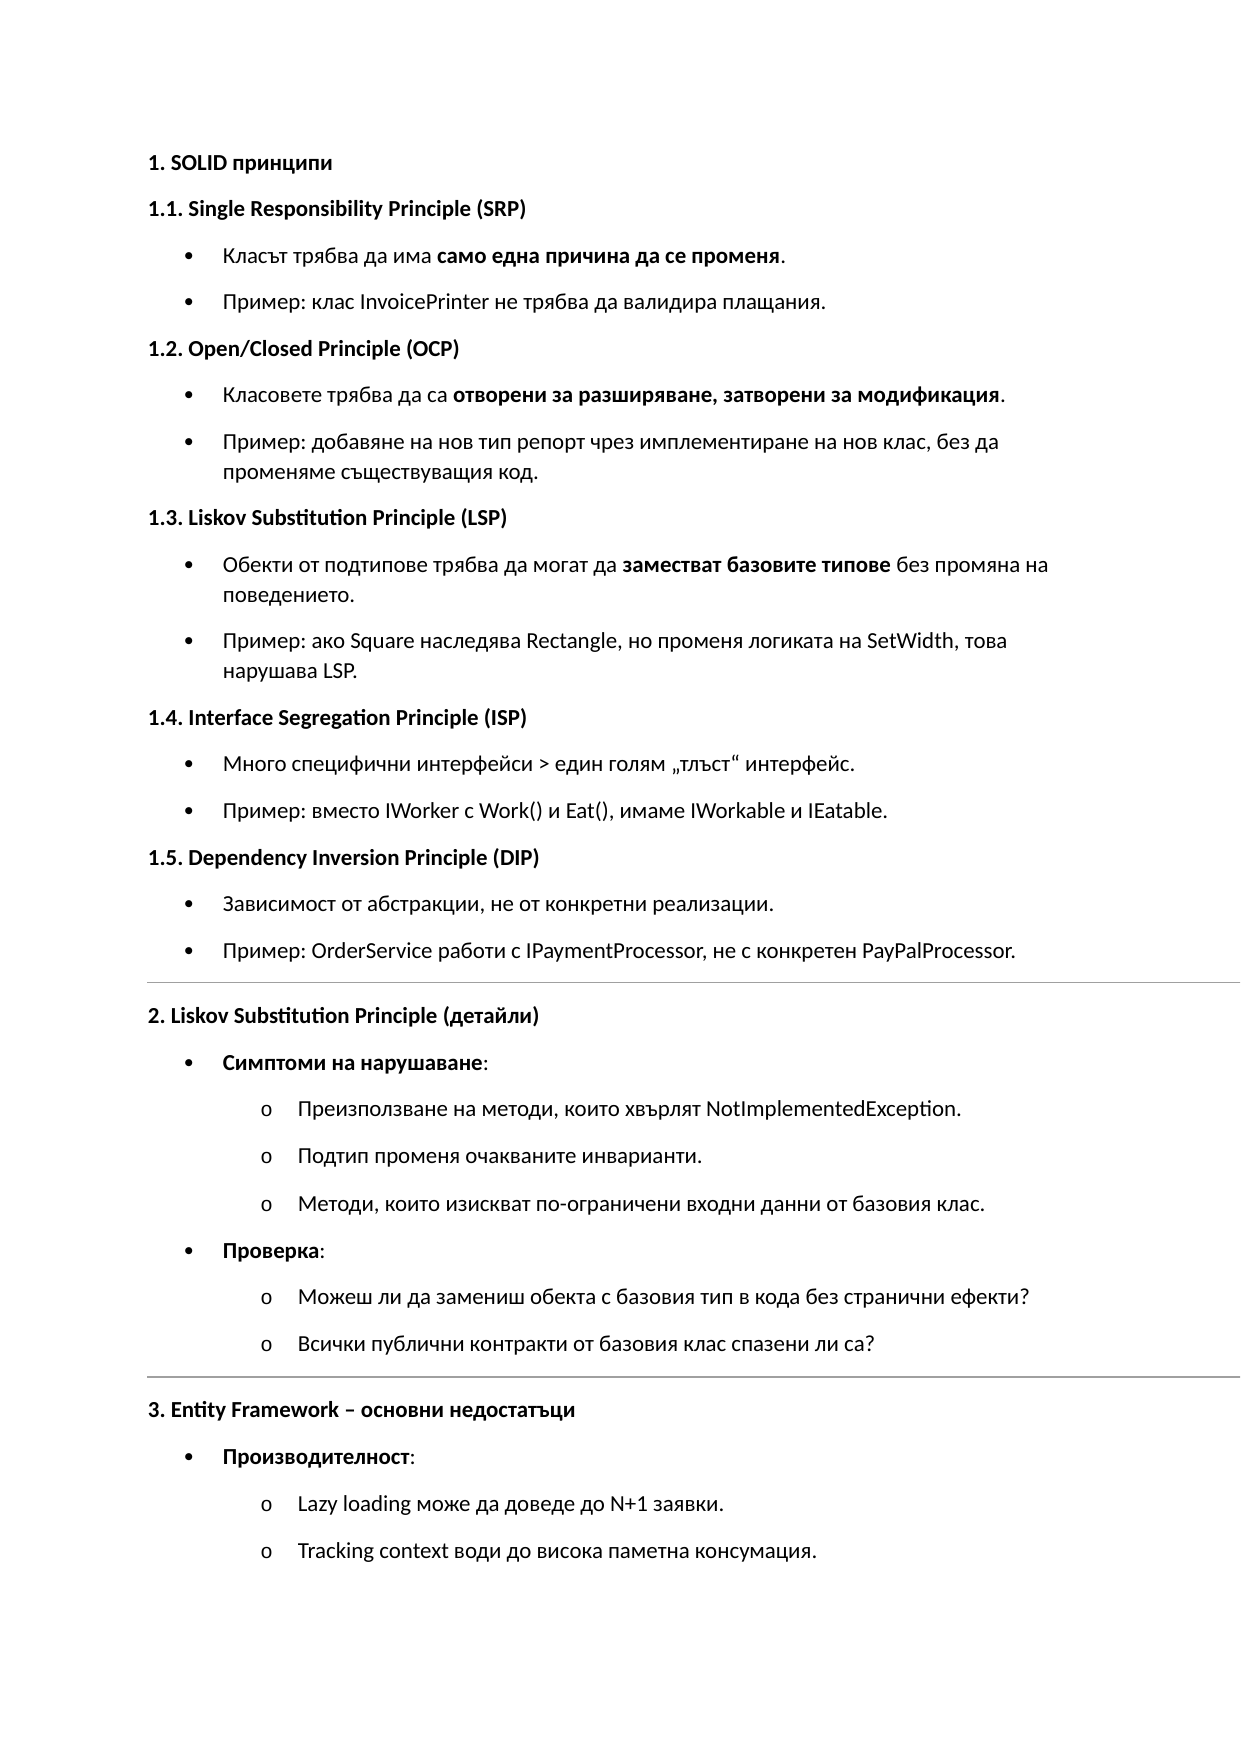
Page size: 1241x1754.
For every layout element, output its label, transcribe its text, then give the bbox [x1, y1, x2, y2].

text 1.2. Open/Closed Principle (OCP) [148, 334, 1093, 362]
list Преизползване на методи, които хвърлят NotImplementedException. [260, 1094, 1093, 1123]
text 3. Entity Framework – основни недостатъци [148, 1396, 1093, 1424]
list Tracking context води до висока паметна консумация. [260, 1536, 1093, 1564]
list Пример: вместо IWorker с Work() и Eat(), имаме IWorkable и IEatable. [185, 796, 1093, 824]
text 1.1. Single Responsibility Principle (SRP) [148, 194, 1093, 222]
text 1.5. Dependency Inversion Principle (DIP) [148, 843, 1093, 871]
list Много специфични интерфейси > един голям „тлъст“ интерфейс. [185, 749, 1093, 777]
list Пример: OrderService работи с IPaymentProcessor, не с конкретен PayPalProcessor. [185, 936, 1093, 964]
list Класовете трябва да са отворени за разширяване, затворени за модификация. [185, 380, 1093, 408]
list Можеш ли да замениш обекта с базовия тип в кода без странични ефекти? [260, 1282, 1093, 1311]
list Всички публични контракти от базовия клас спазени ли са? [260, 1329, 1093, 1358]
text 1.4. Interface Segregation Principle (ISP) [148, 703, 1093, 731]
list Подтип променя очакваните инварианти. [260, 1141, 1093, 1170]
list Класът трябва да има само една причина да се променя. [185, 241, 1093, 269]
list Пример: клас InvoicePrinter не трябва да валидира плащания. [185, 287, 1093, 315]
list Lazy loading може да доведе до N+1 заявки. [260, 1489, 1093, 1517]
text 1.3. Liskov Substitution Principle (LSP) [148, 503, 1093, 531]
list Обекти от подтипове трябва да могат да заместват базовите типове без промяна на поведението. [185, 550, 1093, 608]
list Проверка: [185, 1236, 1093, 1264]
list Методи, които изискват по-ограничени входни данни от базовия клас. [260, 1189, 1093, 1217]
list Производителност: [185, 1442, 1093, 1470]
list Симптоми на нарушаване: [185, 1048, 1093, 1076]
list Пример: ако Square наследява Rectangle, но променя логиката на SetWidth, това нарушава LSP. [185, 626, 1093, 684]
list Пример: добавяне на нов тип репорт чрез имплементиране на нов клас, без да променяме съществуващия код. [185, 427, 1093, 485]
text 2. Liskov Substitution Principle (детайли) [148, 1001, 1093, 1029]
list Зависимост от абстракции, не от конкретни реализации. [185, 889, 1093, 917]
text 1. SOLID принципи [148, 148, 1093, 176]
